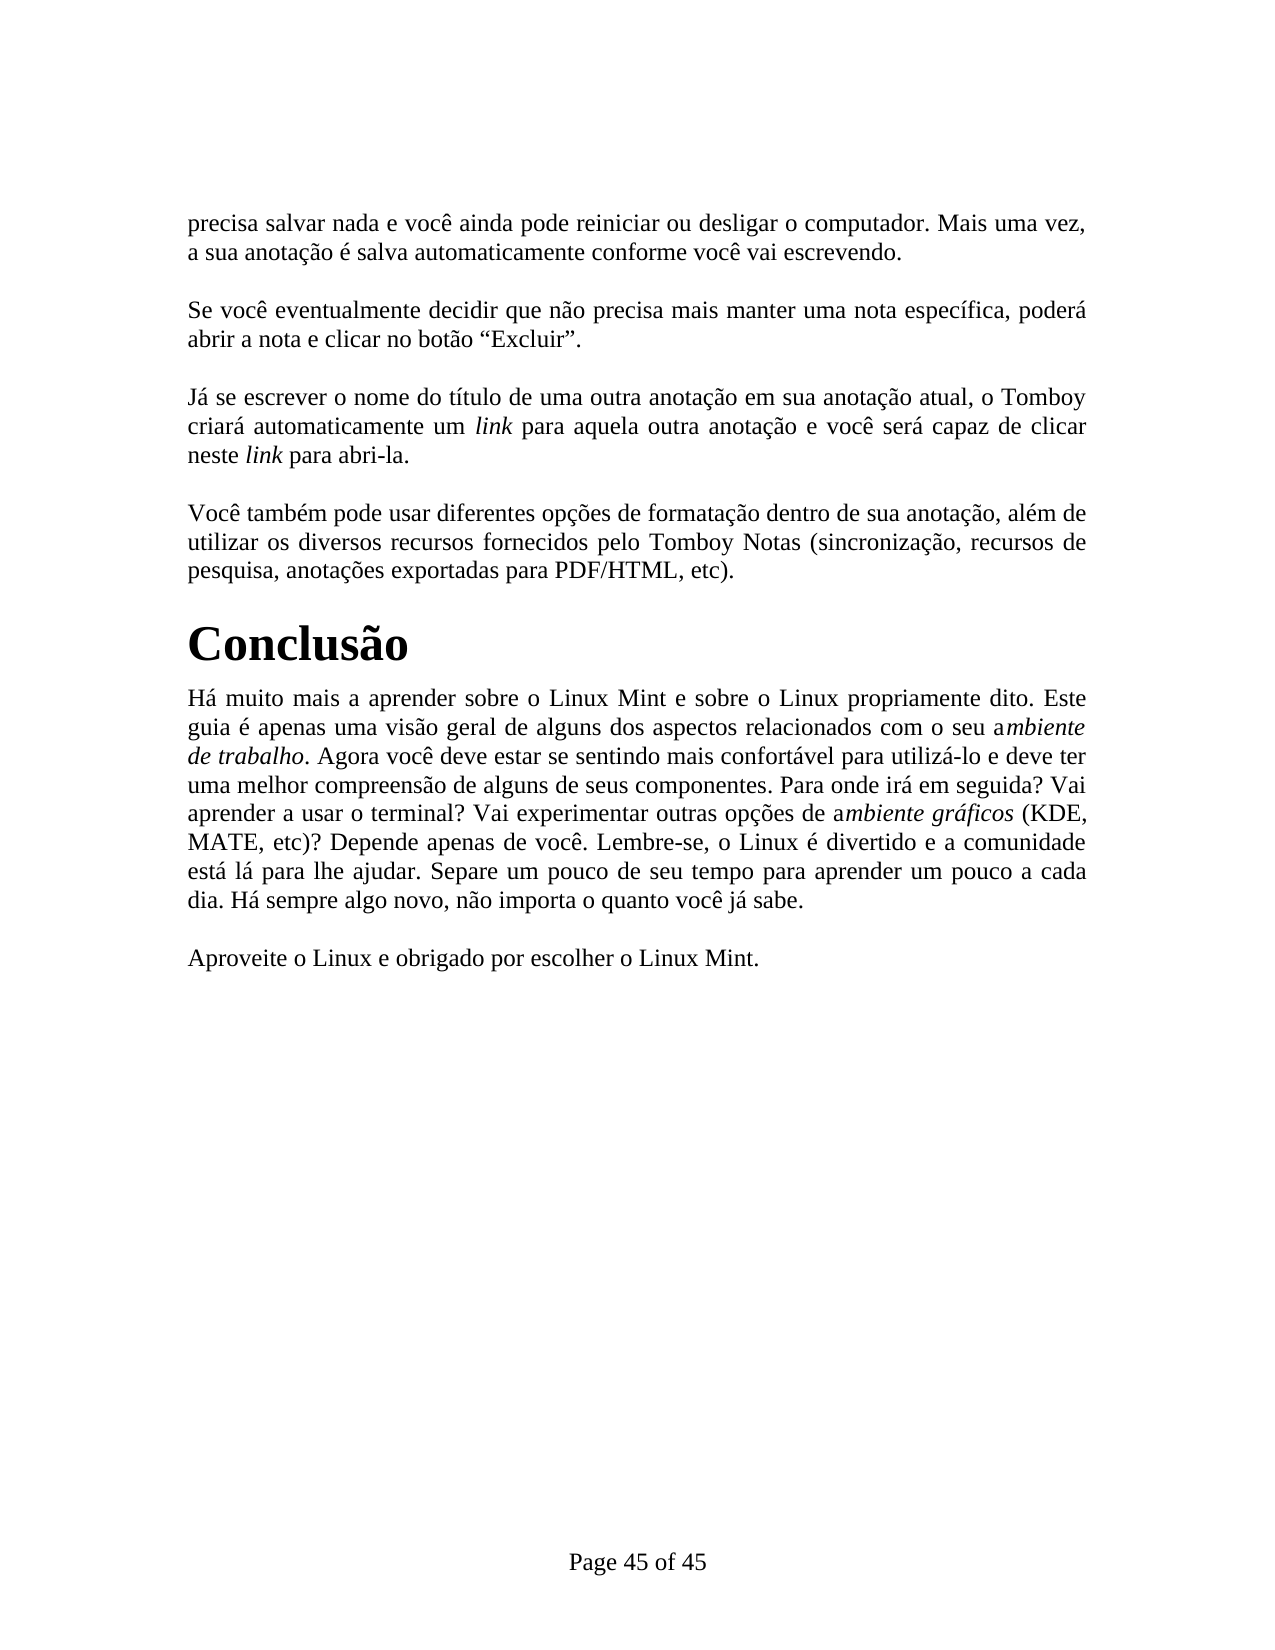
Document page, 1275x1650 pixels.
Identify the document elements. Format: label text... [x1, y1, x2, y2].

text Aproveite o Linux e obrigado por escolher o Linux Mint. [187, 943, 1087, 972]
text Você também pode usar diferentes opções de formatação dentro de sua anotação, além de utilizar os diversos recursos fornecidos pelo Tomboy Notas (sincronização, recursos de pesquisa, anotações exportadas para PDF/HTML, etc). [187, 498, 1087, 584]
text Há muito mais a aprender sobre o Linux Mint e sobre o Linux propriamente dito. Este guia é apenas uma visão geral de alguns dos aspectos relacionados com o seu ambiente de trabalho. Agora você deve estar se sentindo mais confortável para utilizá-lo e deve ter uma melhor compreensão de alguns de seus componentes. Para onde irá em seguida? Vai aprender a usar o terminal? Vai experimentar outras opções de ambiente gráficos (KDE, MATE, etc)? Depende apenas de você. Lembre-se, o Linux é divertido e a comunidade está lá para lhe ajudar. Separe um pouco de seu tempo para aprender um pouco a cada dia. Há sempre algo novo, não importa o quanto você já sabe. [187, 683, 1087, 913]
text Se você eventualmente decidir que não precisa mais manter uma nota específica, poderá abrir a nota e clicar no botão “Excluir”. [187, 295, 1087, 353]
subtitle Conclusão [187, 614, 1087, 671]
text Já se escrever o nome do título de uma outra anotação em sua anotação atual, o Tomboy criará automaticamente um link para aquela outra anotação e você será capaz de clicar neste link para abri-la. [187, 382, 1087, 468]
text precisa salvar nada e você ainda pode reiniciar ou desligar o computador. Mais uma vez, a sua anotação é salva automaticamente conforme você vai escrevendo. [187, 208, 1087, 266]
